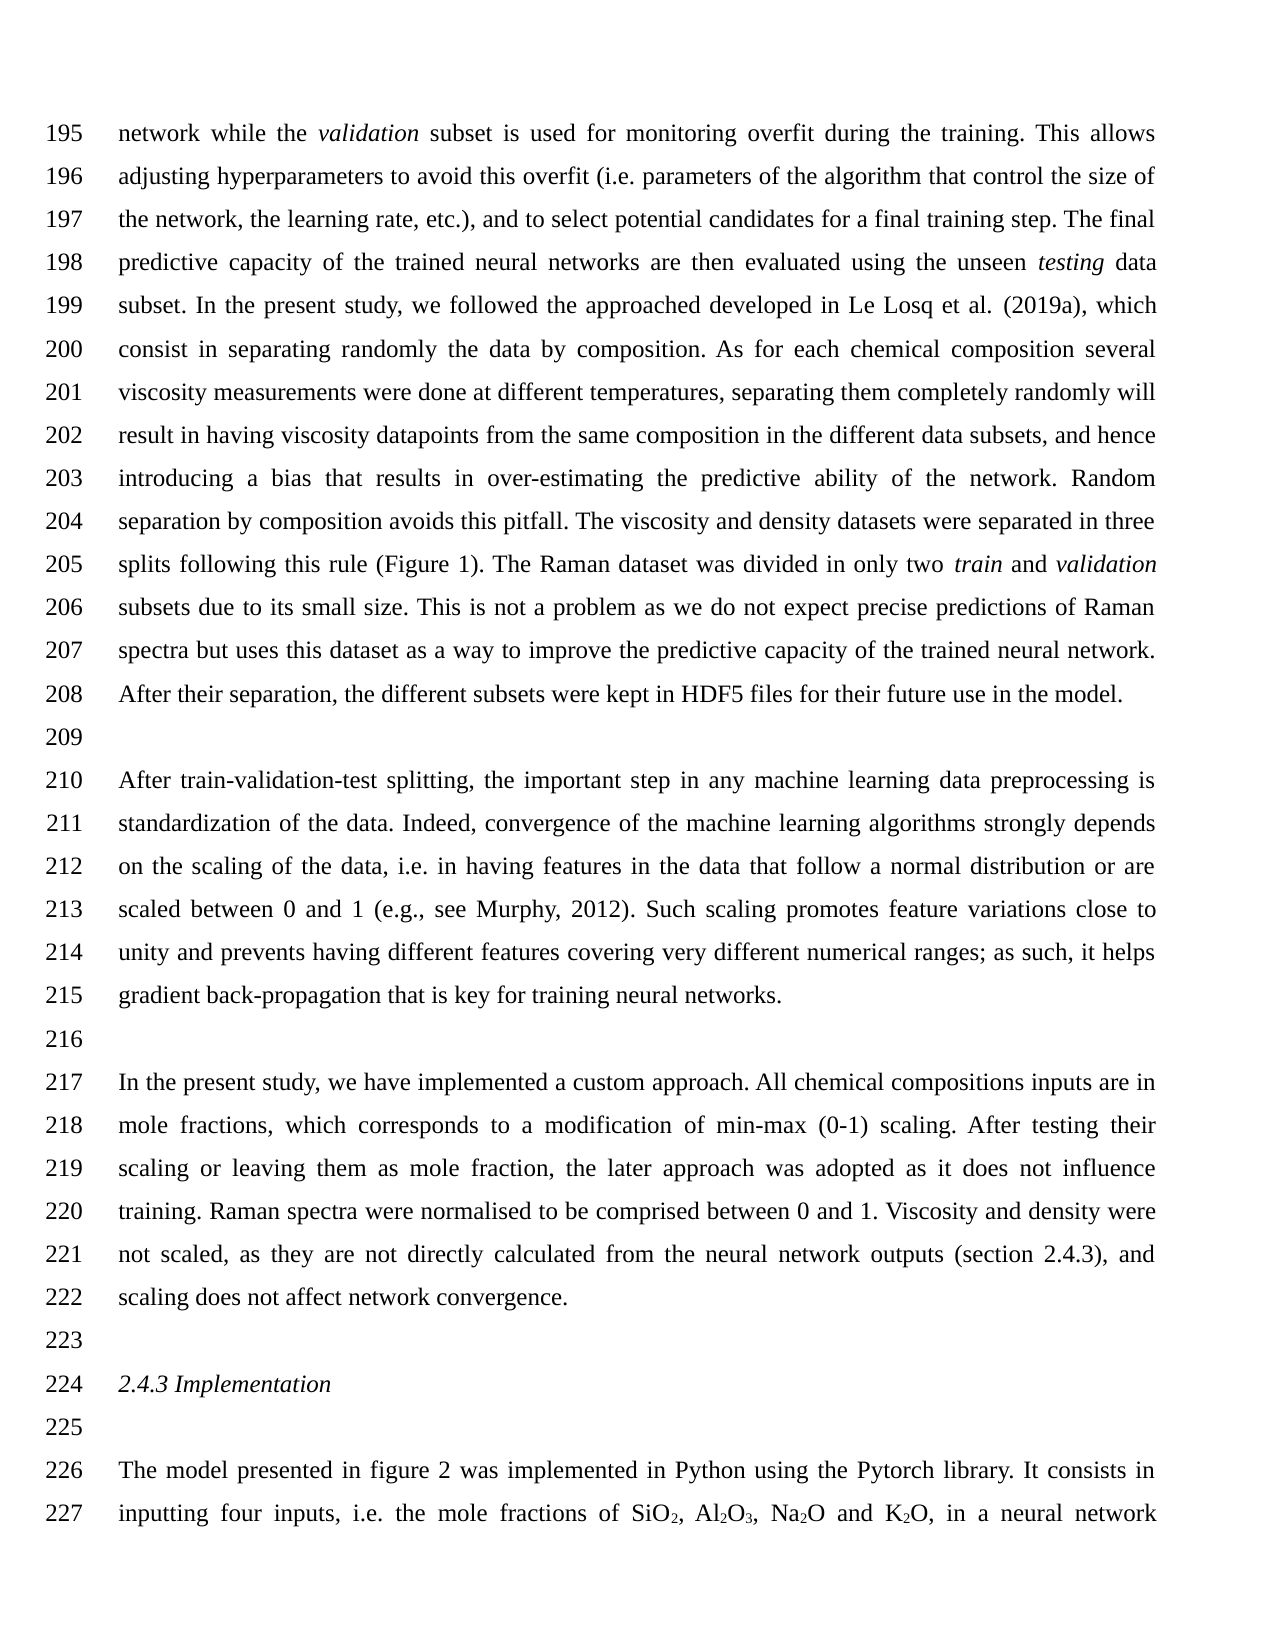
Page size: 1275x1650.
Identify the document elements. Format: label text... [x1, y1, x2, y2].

text After train-validation-test splitting, the important step in any machine learning data preprocessing is standardization of the data. Indeed, convergence of the machine learning algorithms strongly depends on the scaling of the data, i.e. in having features in the data that follow a normal distribution or are scaled between 0 and 1 (e.g., see Murphy, 2012). Such scaling promotes feature variations close to unity and prevents having different features covering very different numerical ranges; as such, it helps gradient back-propagation that is key for training neural networks. [118, 765, 1157, 1009]
text In the present study, we have implemented a custom approach. All chemical compositions inputs are in mole fractions, which corresponds to a modification of min-max (0-1) scaling. After testing their scaling or leaving them as mole fraction, the later approach was adopted as it does not influence training. Raman spectra were normalised to be comprised between 0 and 1. Viscosity and density were not scaled, as they are not directly calculated from the neural network outputs (section 2.4.3), and scaling does not affect network convergence. [118, 1067, 1157, 1311]
text network while the validation subset is used for monitoring overfit during the training. This allows adjusting hyperparameters to avoid this overfit (i.e. parameters of the algorithm that control the size of the network, the learning rate, etc.), and to select potential candidates for a final training step. The final predictive capacity of the trained neural networks are then evaluated using the unseen testing data subset. In the present study, we followed the approached developed in Le Losq et al. (2019a), which consist in separating randomly the data by composition. As for each chemical composition several viscosity measurements were done at different temperatures, separating them completely randomly will result in having viscosity datapoints from the same composition in the different data subsets, and hence introducing a bias that results in over-estimating the predictive ability of the network. Random separation by composition avoids this pitfall. The viscosity and density datasets were separated in three splits following this rule (Figure 1). The Raman dataset was divided in only two train and validation subsets due to its small size. This is not a problem as we do not expect precise predictions of Raman spectra but uses this dataset as a way to improve the predictive capacity of the trained neural network. After their separation, the different subsets were kept in HDF5 files for their future use in the model. [118, 118, 1157, 707]
text The model presented in figure 2 was implemented in Python using the Pytorch library. It consists in inputting four inputs, i.e. the mole fractions of SiO2, Al2O3, Na2O and K2O, in a neural network [118, 1455, 1157, 1527]
text 2.4.3 Implementation [118, 1369, 1157, 1397]
